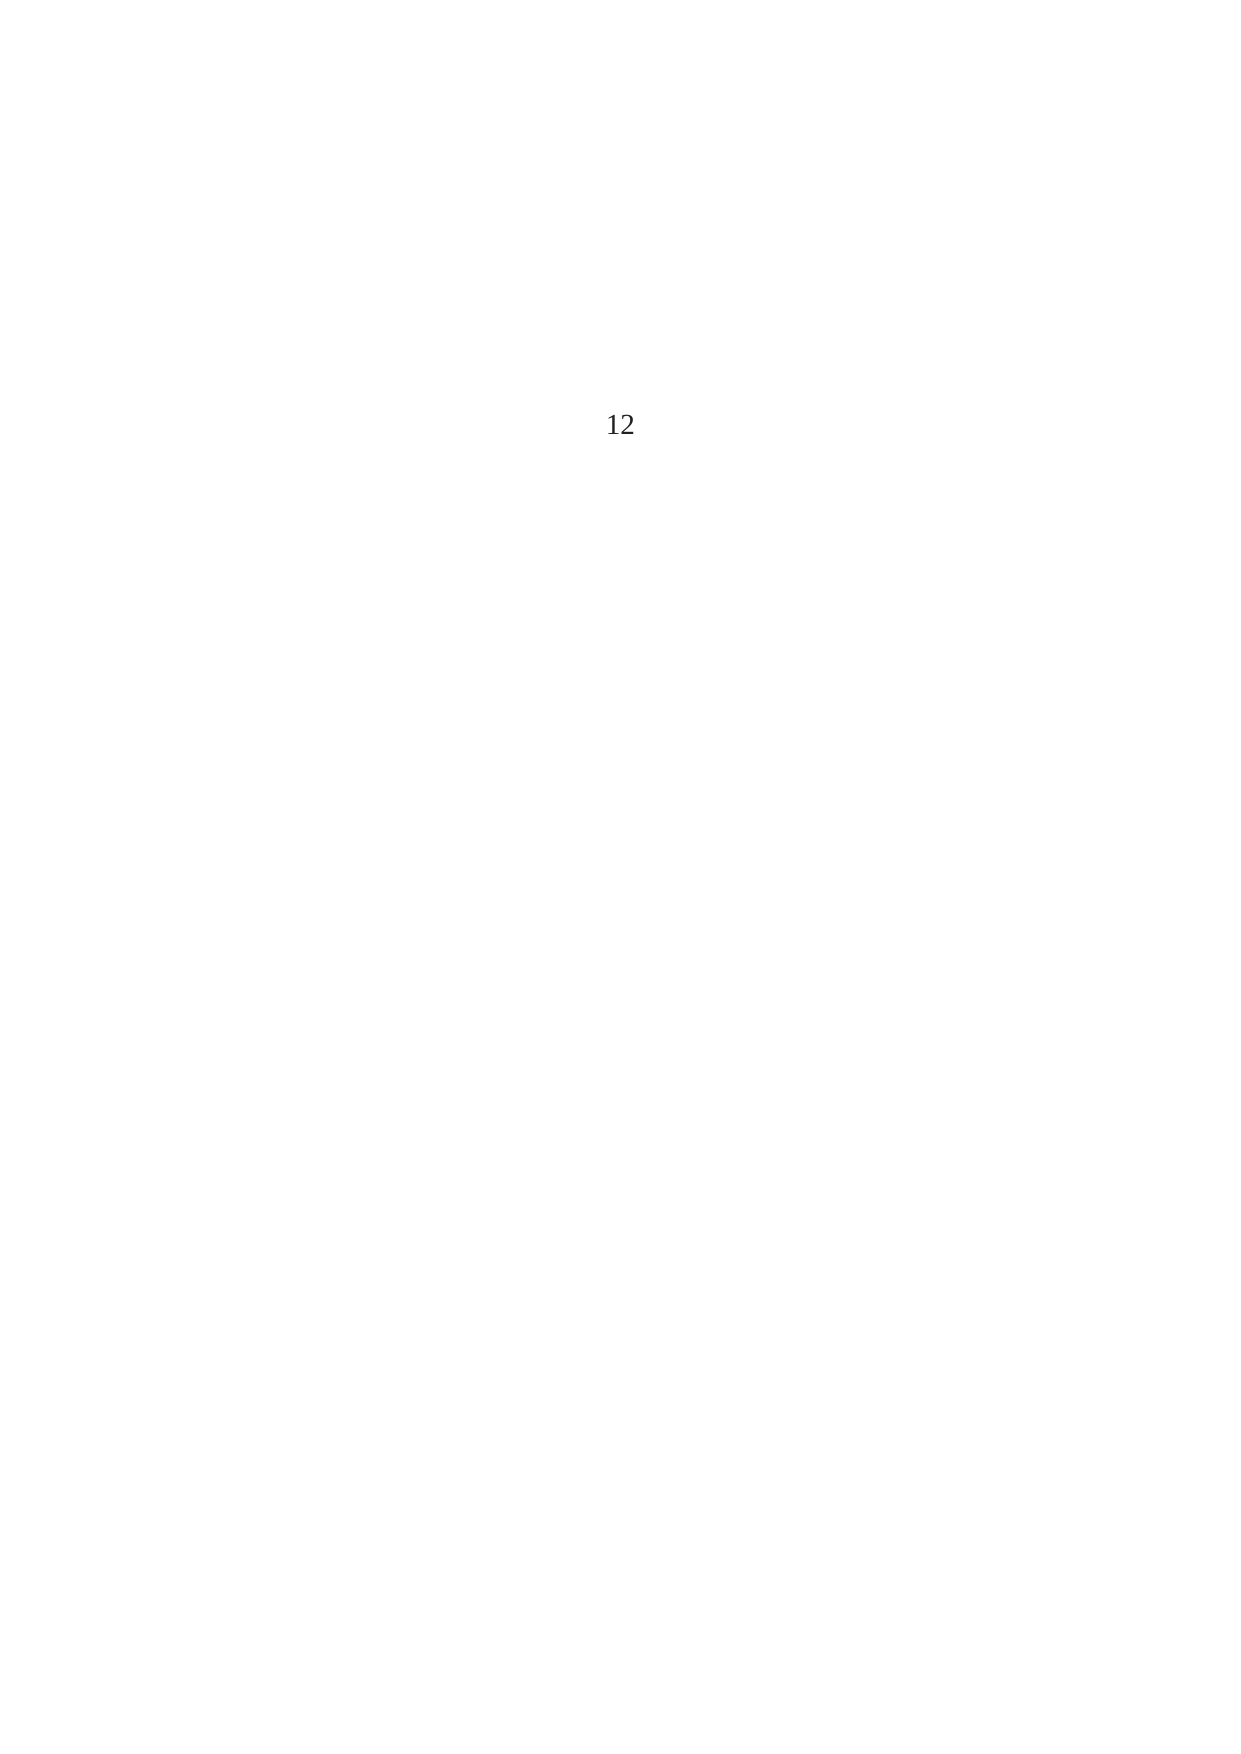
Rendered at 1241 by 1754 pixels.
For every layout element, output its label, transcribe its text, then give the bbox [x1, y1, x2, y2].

text 12 [118, 407, 1122, 440]
